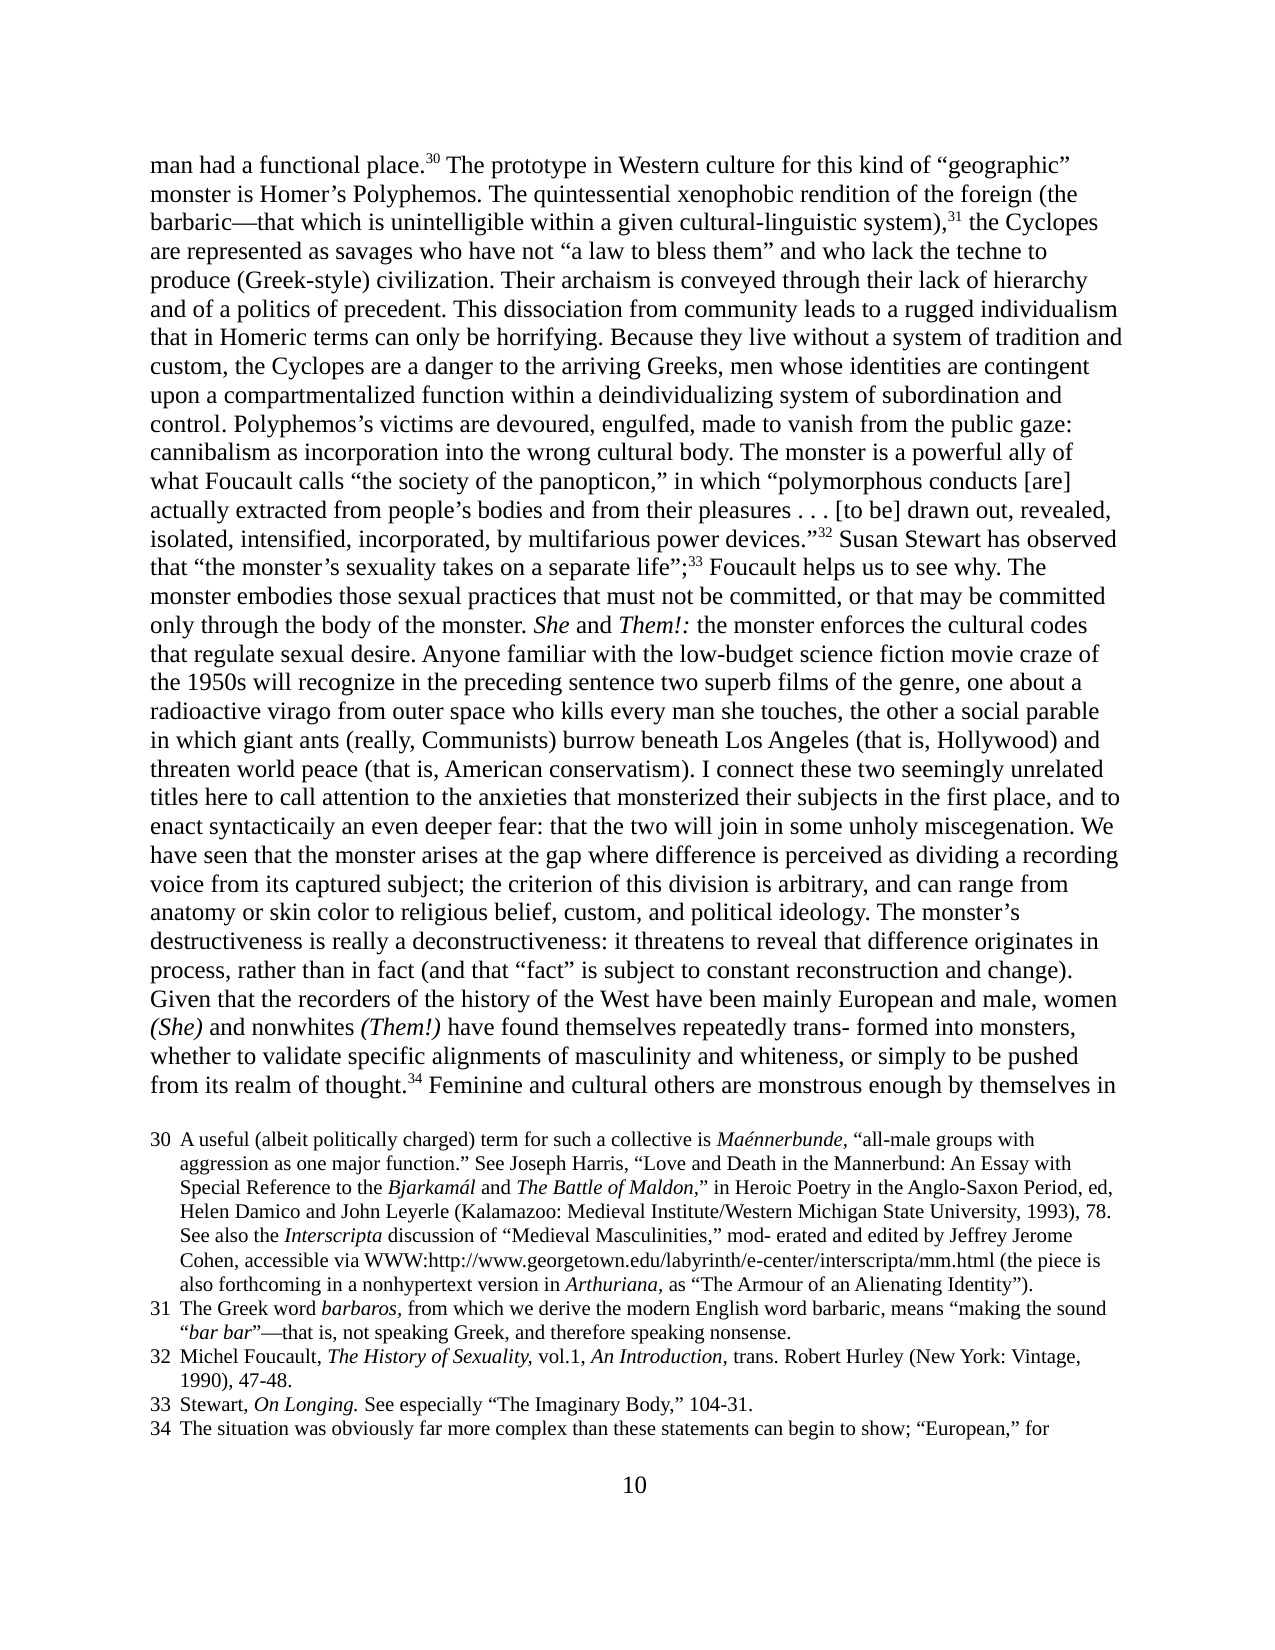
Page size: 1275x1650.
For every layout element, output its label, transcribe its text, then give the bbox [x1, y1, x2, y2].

text A useful (albeit politically charged) term for such a collective is Maénnerbunde, “all-male groups with aggression as one major function.” See Joseph Harris, “Love and Death in the Mannerbund: An Essay with Special Reference to the Bjarkamál and The Battle of Maldon,” in Heroic Poetry in the Anglo-Saxon Period, ed, Helen Damico and John Leyerle (Kalamazoo: Medieval Institute/Western Michigan State University, 1993), 78. See also the Interscripta discussion of “Medieval Masculinities,” mod- erated and edited by Jeffrey Jerome Cohen, accessible via WWW:http://www.georgetown.edu/labyrinth/e-center/interscripta/mm.html (the piece is also forthcoming in a nonhypertext version in Arthuriana, as “The Armour of an Alienating Identity”). [150, 1127, 1125, 1296]
text The situation was obviously far more complex than these statements can begin to show; “European,” for [150, 1416, 1125, 1440]
text Stewart, On Longing. See especially “The Imaginary Body,” 104-31. [150, 1392, 1125, 1416]
text The Greek word barbaros, from which we derive the modern English word barbaric, means “making the sound “bar bar”—that is, not speaking Greek, and therefore speaking nonsense. [150, 1296, 1125, 1344]
text man had a functional place. The prototype in Western culture for this kind of “geographic” monster is Homer’s Polyphemos. The quintessential xenophobic rendition of the foreign (the barbaric—that which is unintelligible within a given cultural-linguistic system), the Cyclopes are represented as savages who have not “a law to bless them” and who lack the techne to produce (Greek-style) civilization. Their archaism is conveyed through their lack of hierarchy and of a politics of precedent. This dissociation from community leads to a rugged individualism that in Homeric terms can only be horrifying. Because they live without a system of tradition and custom, the Cyclopes are a danger to the arriving Greeks, men whose identities are contingent upon a compartmentalized function within a deindividualizing system of subordination and control. Polyphemos’s victims are devoured, engulfed, made to vanish from the public gaze: cannibalism as incorporation into the wrong cultural body. The monster is a powerful ally of what Foucault calls “the society of the panopticon,” in which “polymorphous conducts [are] actually extracted from people’s bodies and from their pleasures . . . [to be] drawn out, revealed, isolated, intensified, incorporated, by multifarious power devices.” Susan Stewart has observed that “the monster’s sexuality takes on a separate life”; Foucault helps us to see why. The monster embodies those sexual practices that must not be committed, or that may be committed only through the body of the monster. She and Them!: the monster enforces the cultural codes that regulate sexual desire. Anyone familiar with the low-budget science fiction movie craze of the 1950s will recognize in the preceding sentence two superb films of the genre, one about a radioactive virago from outer space who kills every man she touches, the other a social parable in which giant ants (really, Communists) burrow beneath Los Angeles (that is, Hollywood) and threaten world peace (that is, American conservatism). I connect these two seemingly unrelated titles here to call attention to the anxieties that monsterized their subjects in the first place, and to enact syntacticaily an even deeper fear: that the two will join in some unholy miscegenation. We have seen that the monster arises at the gap where difference is perceived as dividing a recording voice from its captured subject; the criterion of this division is arbitrary, and can range from anatomy or skin color to religious belief, custom, and political ideology. The monster’s destructiveness is really a deconstructiveness: it threatens to reveal that difference originates in process, rather than in fact (and that “fact” is subject to constant reconstruction and change). Given that the recorders of the history of the West have been mainly European and male, women (She) and nonwhites (Them!) have found themselves repeatedly trans- formed into monsters, whether to validate specific alignments of masculinity and whiteness, or simply to be pushed from its realm of thought. Feminine and cultural others are monstrous enough by themselves in [150, 150, 1125, 1099]
text Michel Foucault, The History of Sexuality, vol.1, An Introduction, trans. Robert Hurley (New York: Vintage, 1990), 47-48. [150, 1344, 1125, 1392]
